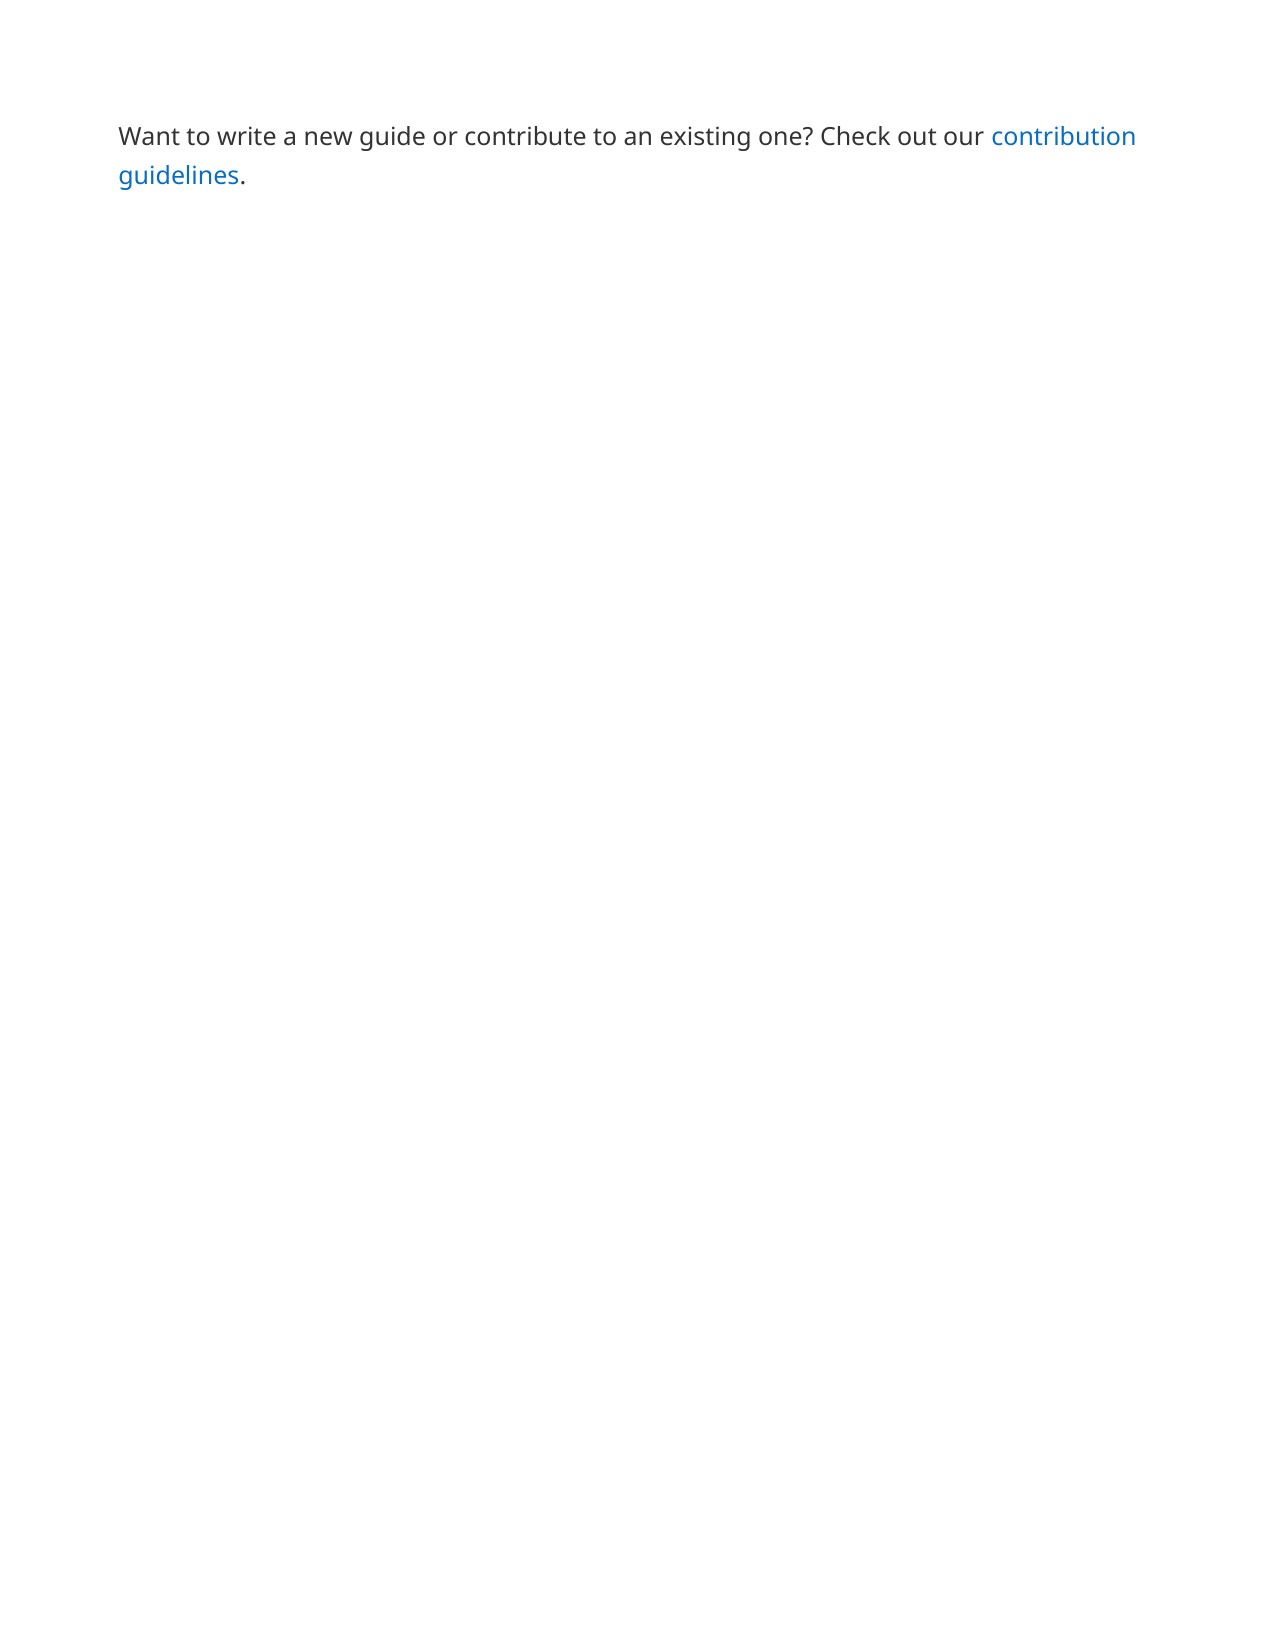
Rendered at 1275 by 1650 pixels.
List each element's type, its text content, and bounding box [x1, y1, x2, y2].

text Want to write a new guide or contribute to an existing one? Check out our contribution guidelines. [118, 118, 1157, 191]
